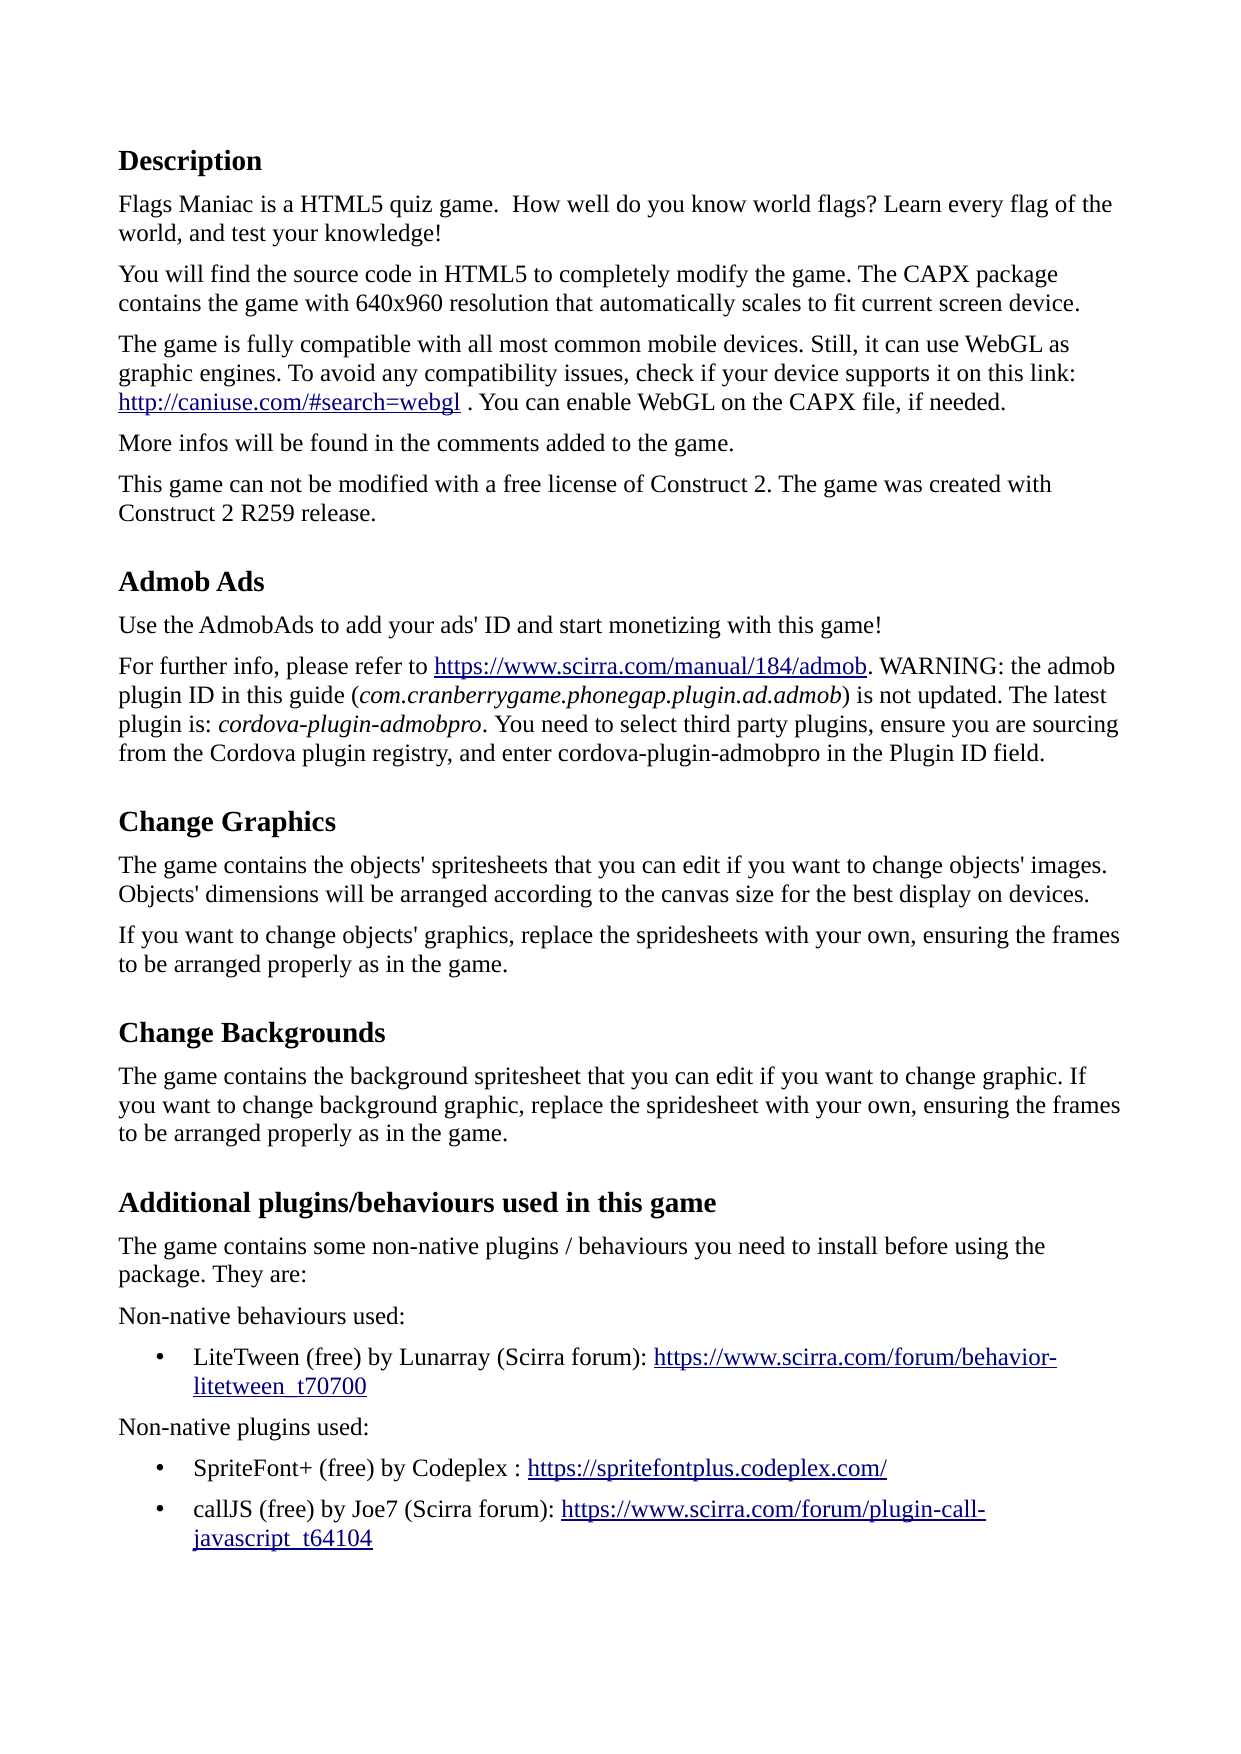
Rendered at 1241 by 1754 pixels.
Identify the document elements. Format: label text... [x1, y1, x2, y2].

text The game contains the background spritesheet that you can edit if you want to change graphic. If you want to change background graphic, replace the spridesheet with your own, ensuring the frames to be arranged properly as in the game. [118, 1061, 1122, 1147]
subtitle Change Graphics [118, 804, 1122, 837]
subtitle Change Backgrounds [118, 1015, 1122, 1048]
text If you want to change objects' graphics, replace the spridesheets with your own, ensuring the frames to be arranged properly as in the game. [118, 920, 1122, 977]
text You will find the source code in HTML5 to completely modify the game. The CAPX package contains the game with 640x960 resolution that automatically scales to fit current screen device. [118, 259, 1122, 317]
text For further info, please refer to https://www.scirra.com/manual/184/admob. WARNING: the admob plugin ID in this guide (com.cranberrygame.phonegap.plugin.ad.admob) is not updated. The latest plugin is: cordova-plugin-admobpro. You need to select third party plugins, ensure you are sourcing from the Cordova plugin registry, and enter cordova-plugin-admobpro in the Plugin ID field. [118, 651, 1122, 766]
list LiteTween (free) by Lunarray (Scirra forum): https://www.scirra.com/forum/behavior-litetween_t70700 [156, 1342, 1122, 1399]
text Non-native plugins used: [118, 1412, 1122, 1441]
text Use the AdmobAds to add your ads' ID and start monetizing with this game! [118, 610, 1122, 639]
text Non-native behaviours used: [118, 1301, 1122, 1329]
list SpriteFont+ (free) by Codeplex : https://spritefontplus.codeplex.com/ [156, 1453, 1122, 1482]
text The game is fully compatible with all most common mobile devices. Still, it can use WebGL as graphic engines. To avoid any compatibility issues, check if your device supports it on this link: http://caniuse.com/#search=webgl . You can enable WebGL on the CAPX file, if needed. [118, 329, 1122, 415]
list callJS (free) by Joe7 (Scirra forum): https://www.scirra.com/forum/plugin-call-javascript_t64104 [156, 1494, 1122, 1552]
text The game contains some non-native plugins / behaviours you need to install before using the package. They are: [118, 1231, 1122, 1288]
text More infos will be found in the comments added to the game. [118, 428, 1122, 457]
subtitle Description [118, 143, 1122, 177]
subtitle Admob Ads [118, 564, 1122, 598]
text This game can not be modified with a free license of Construct 2. The game was created with Construct 2 R259 release. [118, 469, 1122, 527]
subtitle Additional plugins/behaviours used in this game [118, 1185, 1122, 1218]
text Flags Maniac is a HTML5 quiz game. How well do you know world flags? Learn every flag of the world, and test your knowledge! [118, 189, 1122, 247]
text The game contains the objects' spritesheets that you can edit if you want to change objects' images. Objects' dimensions will be arranged according to the canvas size for the best display on devices. [118, 850, 1122, 907]
